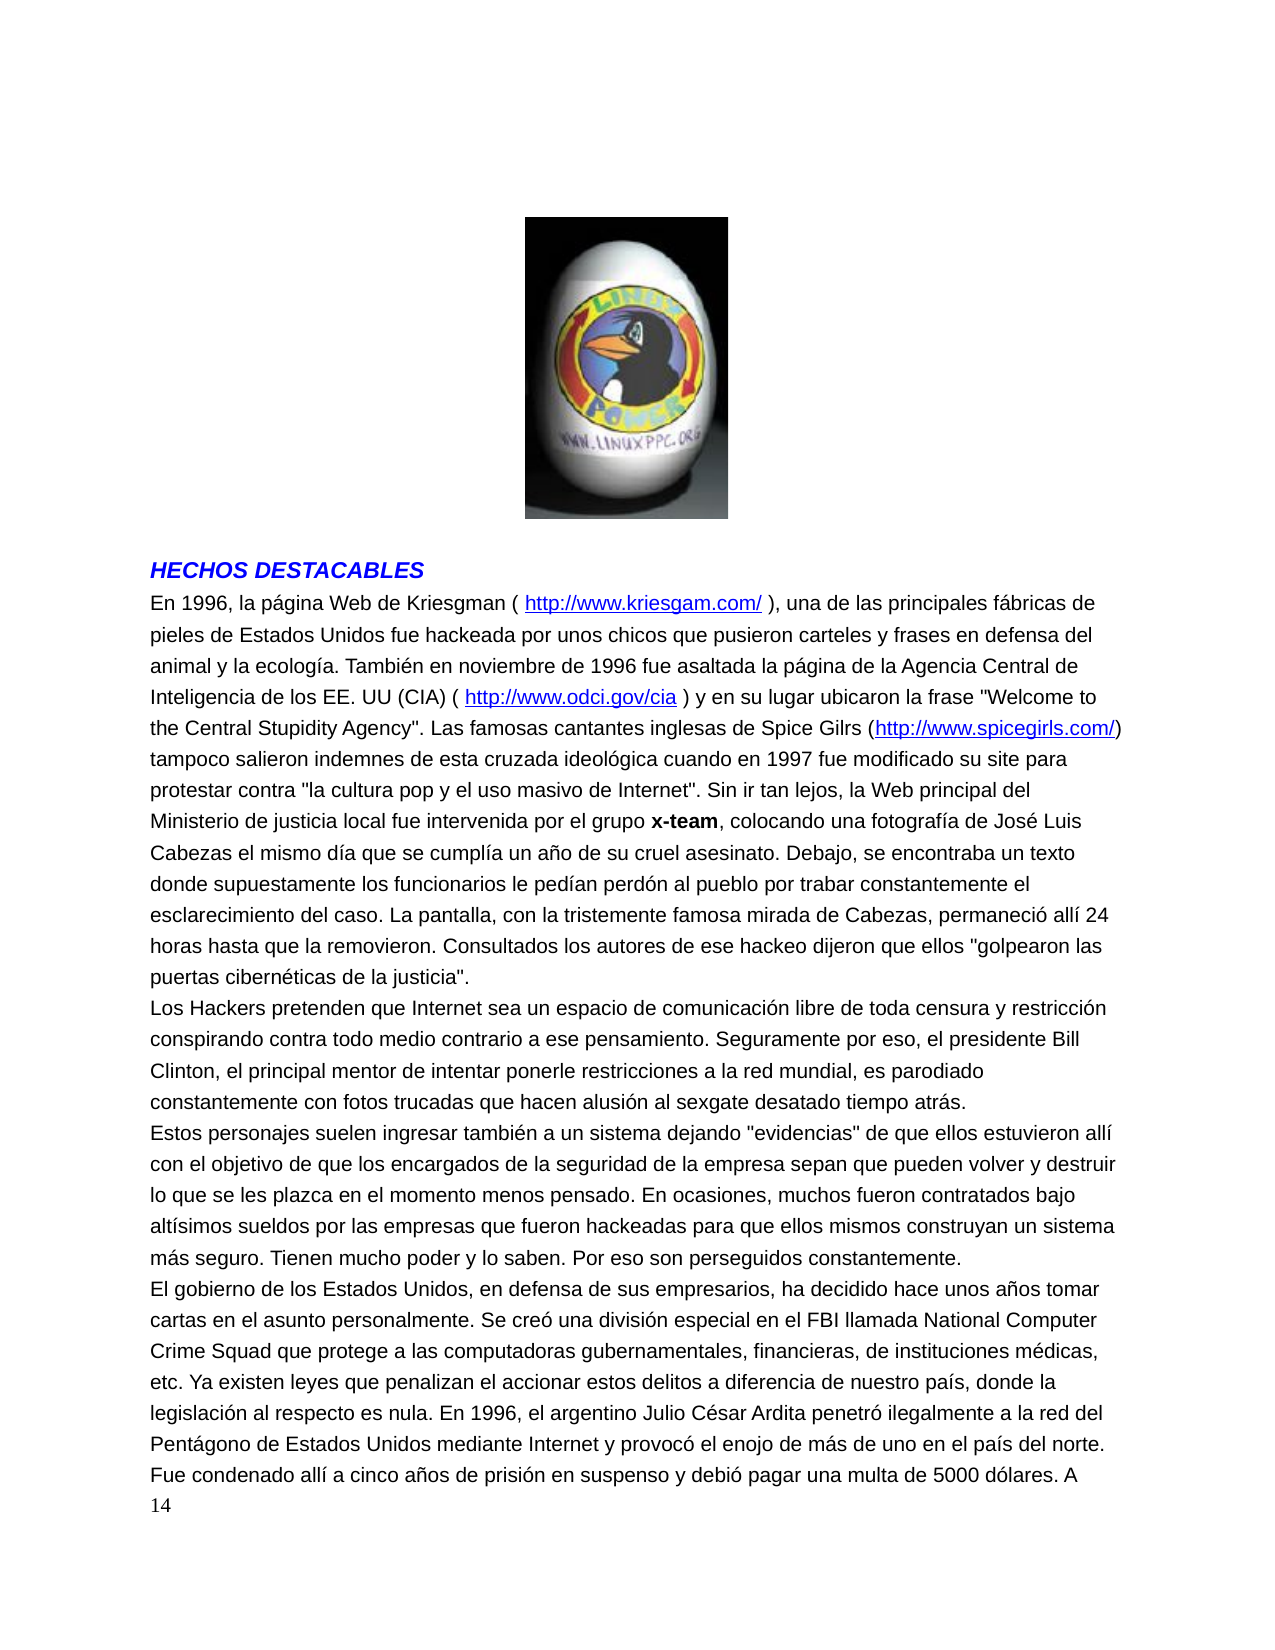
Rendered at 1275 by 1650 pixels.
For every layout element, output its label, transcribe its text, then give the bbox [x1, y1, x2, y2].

text HECHOS DESTACABLES [150, 557, 1125, 583]
text Crime Squad que protege a las computadoras gubernamentales, financieras, de instituciones médicas, etc. Ya existen leyes que penalizan el accionar estos delitos a diferencia de nuestro país, donde la legislación al respecto es nula. En 1996, el argentino Julio César Ardita penetró ilegalmente a la red del Pentágono de Estados Unidos mediante Internet y provocó el enojo de más de uno en el país del norte. Fue condenado allí a cinco años de prisión en suspenso y debió pagar una multa de 5000 dólares. A [150, 1339, 1125, 1487]
picture [525, 217, 729, 519]
text En 1996, la página Web de Kriesgman ( http://www.kriesgam.com/ ), una de las principales fábricas de pieles de Estados Unidos fue hackeada por unos chicos que pusieron carteles y frases en defensa del animal y la ecología. También en noviembre de 1996 fue asaltada la página de la Agencia Central de Inteligencia de los EE. UU (CIA) ( http://www.odci.gov/cia ) y en su lugar ubicaron la frase "Welcome to the Central Stupidity Agency". Las famosas cantantes inglesas de Spice Gilrs (http://www.spicegirls.com/) tampoco salieron indemnes de esta cruzada ideológica cuando en 1997 fue modificado su site para protestar contra "la cultura pop y el uso masivo de Internet". Sin ir tan lejos, la Web principal del Ministerio de justicia local fue intervenida por el grupo x-team, colocando una fotografía de José Luis Cabezas el mismo día que se cumplía un año de su cruel asesinato. Debajo, se encontraba un texto donde supuestamente los funcionarios le pedían perdón al pueblo por trabar constantemente el esclarecimiento del caso. La pantalla, con la tristemente famosa mirada de Cabezas, permaneció allí 24 horas hasta que la removieron. Consultados los autores de ese hackeo dijeron que ellos "golpearon las puertas cibernéticas de la justicia". [150, 591, 1125, 989]
text El gobierno de los Estados Unidos, en defensa de sus empresarios, ha decidido hace unos años tomar cartas en el asunto personalmente. Se creó una división especial en el FBI llamada National Computer [150, 1276, 1125, 1332]
text Estos personajes suelen ingresar también a un sistema dejando "evidencias" de que ellos estuvieron allí con el objetivo de que los encargados de la seguridad de la empresa sepan que pueden volver y destruir lo que se les plazca en el momento menos pensado. En ocasiones, muchos fueron contratados bajo altísimos sueldos por las empresas que fueron hackeadas para que ellos mismos construyan un sistema más seguro. Tienen mucho poder y lo saben. Por eso son perseguidos constantemente. [150, 1121, 1125, 1269]
text Los Hackers pretenden que Internet sea un espacio de comunicación libre de toda censura y restricción conspirando contra todo medio contrario a ese pensamiento. Seguramente por eso, el presidente Bill Clinton, el principal mentor de intentar ponerle restricciones a la red mundial, es parodiado constantemente con fotos trucadas que hacen alusión al sexgate desatado tiempo atrás. [150, 996, 1125, 1113]
